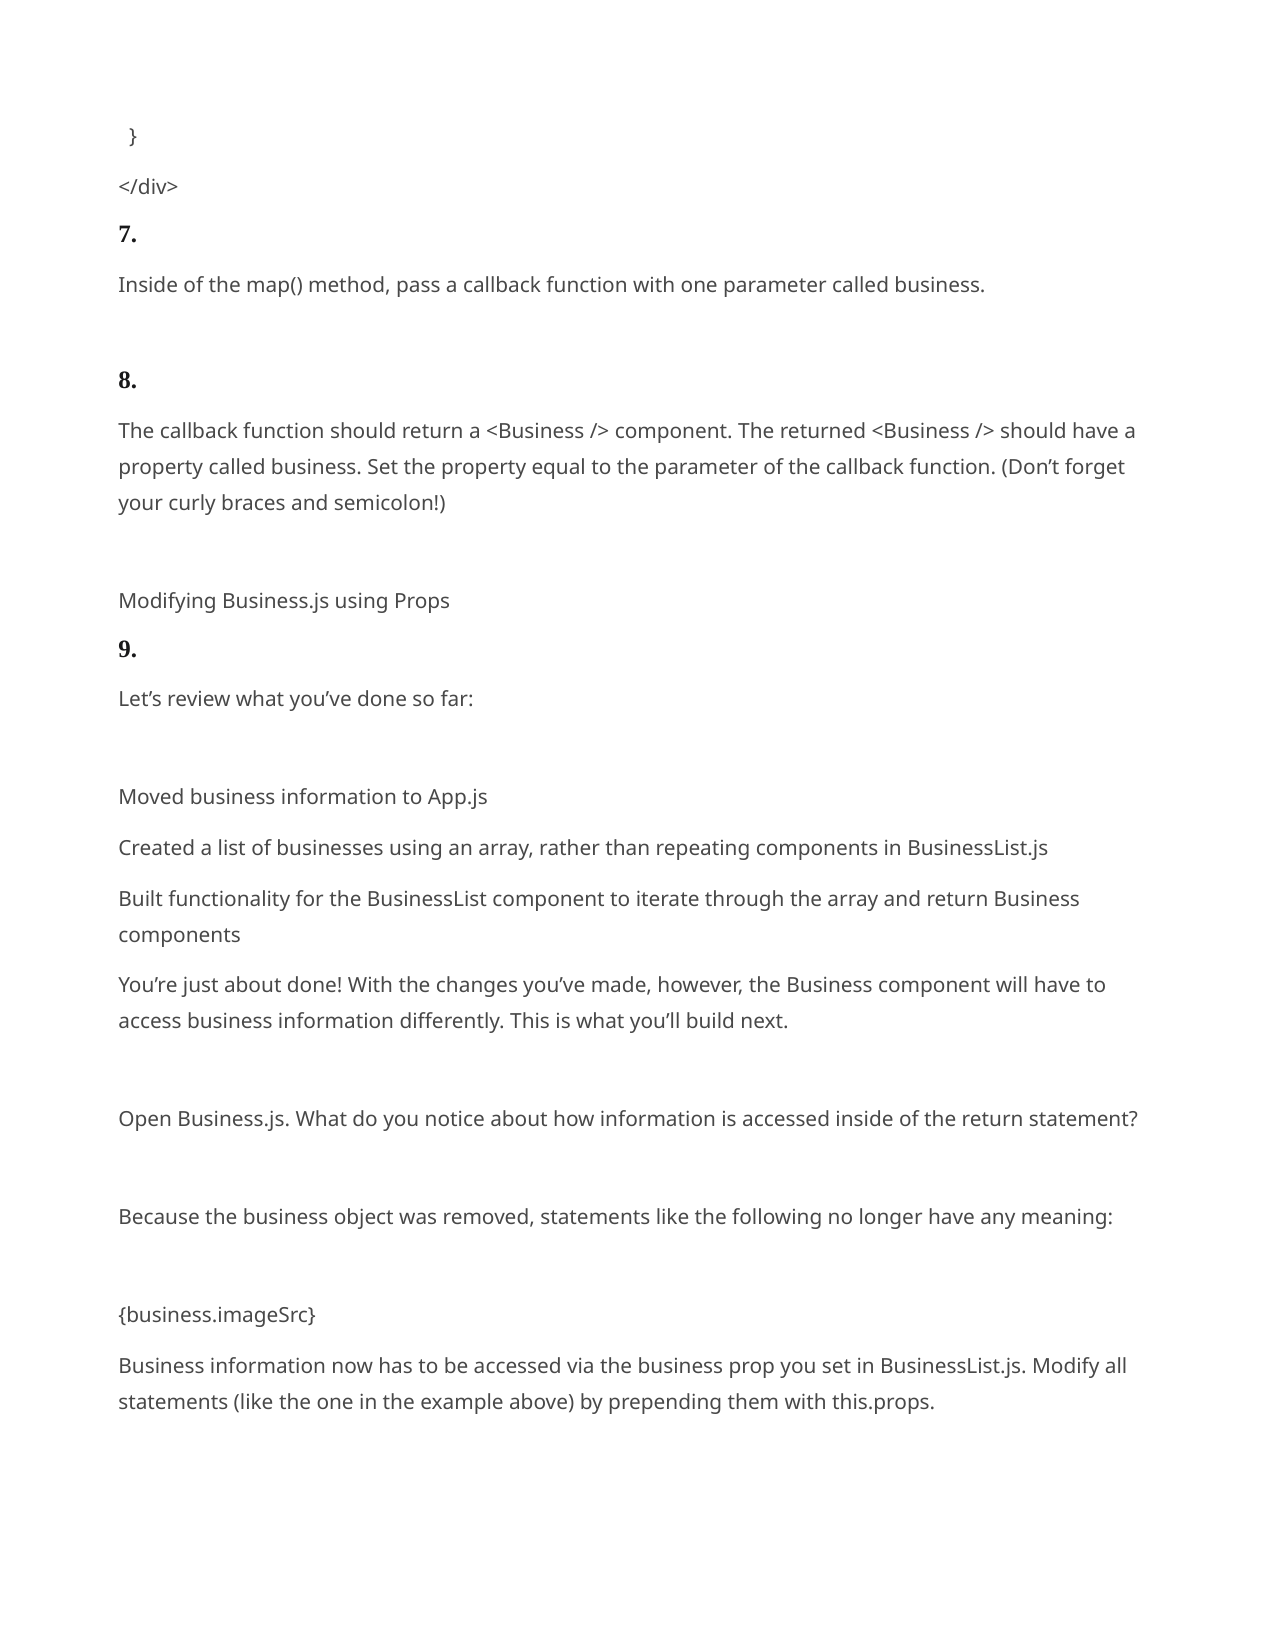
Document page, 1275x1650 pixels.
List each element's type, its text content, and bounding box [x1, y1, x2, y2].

text You’re just about done! With the changes you’ve made, however, the Business component will have to access business information differently. This is what you’ll build next. [118, 967, 1157, 1035]
text Because the business object was removed, statements like the following no longer have any meaning: [118, 1199, 1157, 1231]
text Business information now has to be accessed via the business prop you set in BusinessList.js. Modify all statements (like the one in the example above) by prepending them with this.props. [118, 1348, 1157, 1416]
text </div> [118, 169, 1157, 200]
text Modifying Business.js using Props [118, 583, 1157, 614]
text Moved business information to App.js [118, 779, 1157, 811]
text Created a list of businesses using an array, rather than repeating components in BusinessList.js [118, 830, 1157, 861]
text Open Business.js. What do you notice about how information is accessed inside of the return statement? [118, 1102, 1157, 1133]
text } [118, 118, 1157, 149]
text 8. [118, 365, 1157, 394]
text The callback function should return a <Business /> component. The returned <Business /> should have a property called business. Set the property equal to the parameter of the callback function. (Don’t forget your curly braces and semicolon!) [118, 413, 1157, 516]
text 9. [118, 634, 1157, 662]
text {business.imageSrc} [118, 1297, 1157, 1329]
text Let’s review what you’ve done so far: [118, 681, 1157, 713]
text Built functionality for the BusinessList component to iterate through the array and return Business components [118, 881, 1157, 948]
text 7. [118, 219, 1157, 248]
text Inside of the map() method, pass a callback function with one parameter called business. [118, 267, 1157, 299]
